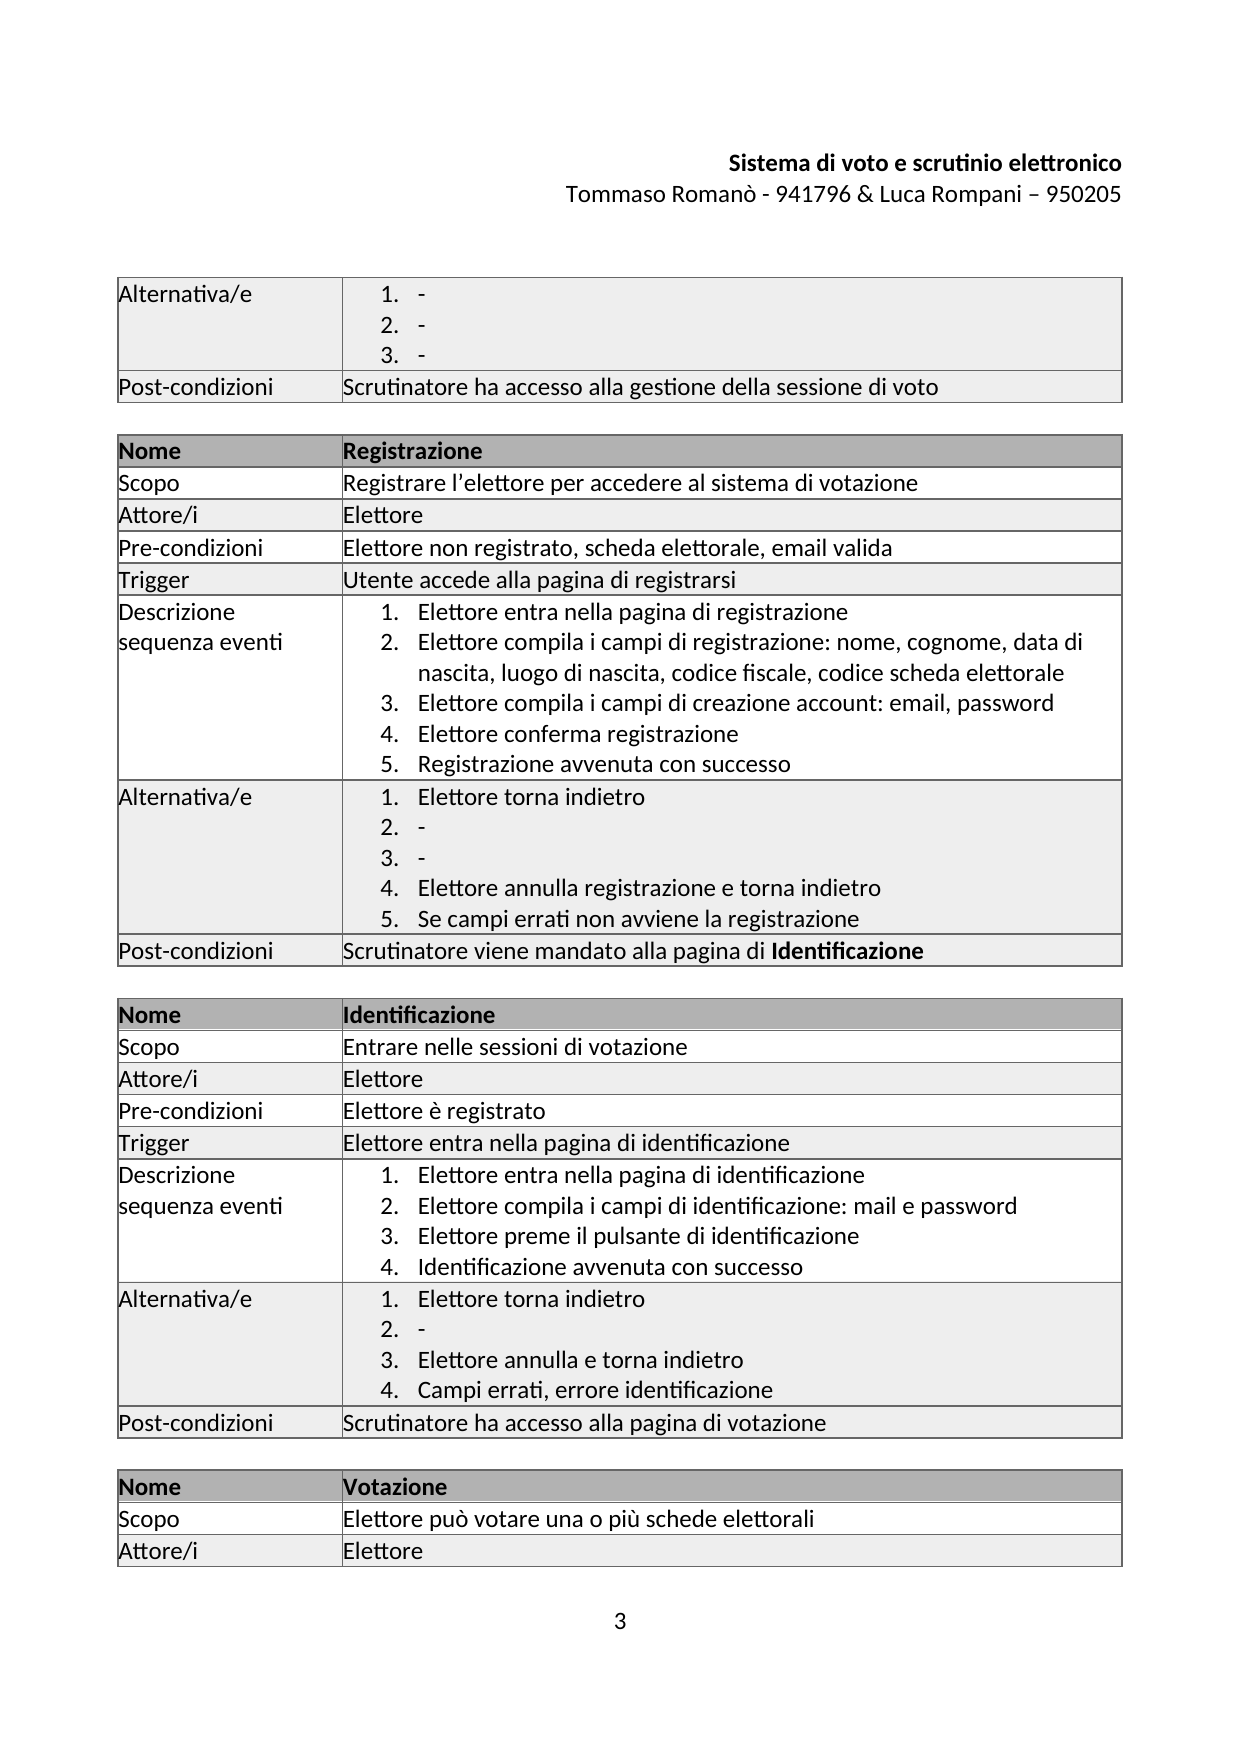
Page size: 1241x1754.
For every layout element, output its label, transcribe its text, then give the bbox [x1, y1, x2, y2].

table_cell Elettore è registrato [343, 1095, 1121, 1126]
table_cell Alternativa/e [119, 278, 342, 370]
table_cell Scopo [119, 1031, 342, 1062]
table_cell Scrutinatore viene mandato alla pagina di Identificazione [343, 935, 1121, 965]
table_cell Trigger [119, 564, 342, 594]
table_cell Elettore [343, 1535, 1121, 1566]
table_cell Post-condizioni [119, 1407, 342, 1437]
table_cell Pre-condizioni [119, 1095, 342, 1126]
table_header Nome [119, 436, 342, 466]
table_header Nome [119, 1471, 342, 1501]
table_cell Post-condizioni [119, 371, 342, 402]
table_cell Scrutinatore ha accesso alla gestione della sessione di voto [343, 371, 1121, 402]
table_cell Post-condizioni [119, 935, 342, 965]
table_header Nome [119, 999, 342, 1029]
table_cell Utente accede alla pagina di registrarsi [343, 564, 1121, 594]
table_cell Elettore entra nella pagina di registrazione Elettore compila i campi di registrazione: nome, cognome, data di nascita, luogo di nascita, codice fiscale, codice scheda elettorale Elettore compila i campi di creazione account: email, password Elettore conferma registrazione Registrazione avvenuta con successo [343, 596, 1121, 779]
table_header Identificazione [343, 999, 1121, 1029]
table_cell Elettore torna indietro - - Elettore annulla registrazione e torna indietro Se campi errati non avviene la registrazione [343, 781, 1121, 933]
table_cell Elettore [343, 1063, 1121, 1094]
table_header Registrazione [343, 436, 1121, 466]
table_cell Elettore torna indietro - Elettore annulla e torna indietro Campi errati, errore identificazione [343, 1283, 1121, 1405]
table_cell Descrizione sequenza eventi [119, 596, 342, 779]
table_cell Scrutinatore ha accesso alla pagina di votazione [343, 1407, 1121, 1437]
table_cell Registrare l’elettore per accedere al sistema di votazione [343, 468, 1121, 498]
table_cell Descrizione sequenza eventi [119, 1160, 342, 1281]
table_cell Elettore entra nella pagina di identificazione Elettore compila i campi di identificazione: mail e password Elettore preme il pulsante di identificazione Identificazione avvenuta con successo [343, 1160, 1121, 1281]
table_cell Alternativa/e [119, 1283, 342, 1405]
table_cell Attore/i [119, 1063, 342, 1094]
table_cell Scopo [119, 468, 342, 498]
table_cell Alternativa/e [119, 781, 342, 933]
table_cell Pre-condizioni [119, 532, 342, 562]
table_cell Elettore può votare una o più schede elettorali [343, 1503, 1121, 1533]
table_cell Attore/i [119, 500, 342, 530]
table_cell Attore/i [119, 1535, 342, 1566]
table_cell Trigger [119, 1127, 342, 1158]
table_cell Elettore non registrato, scheda elettorale, email valida [343, 532, 1121, 562]
table_cell - - - [343, 278, 1121, 370]
table_header Votazione [343, 1471, 1121, 1501]
table_cell Elettore entra nella pagina di identificazione [343, 1127, 1121, 1158]
table_cell Elettore [343, 500, 1121, 530]
table_cell Scopo [119, 1503, 342, 1533]
table_cell Entrare nelle sessioni di votazione [343, 1031, 1121, 1062]
